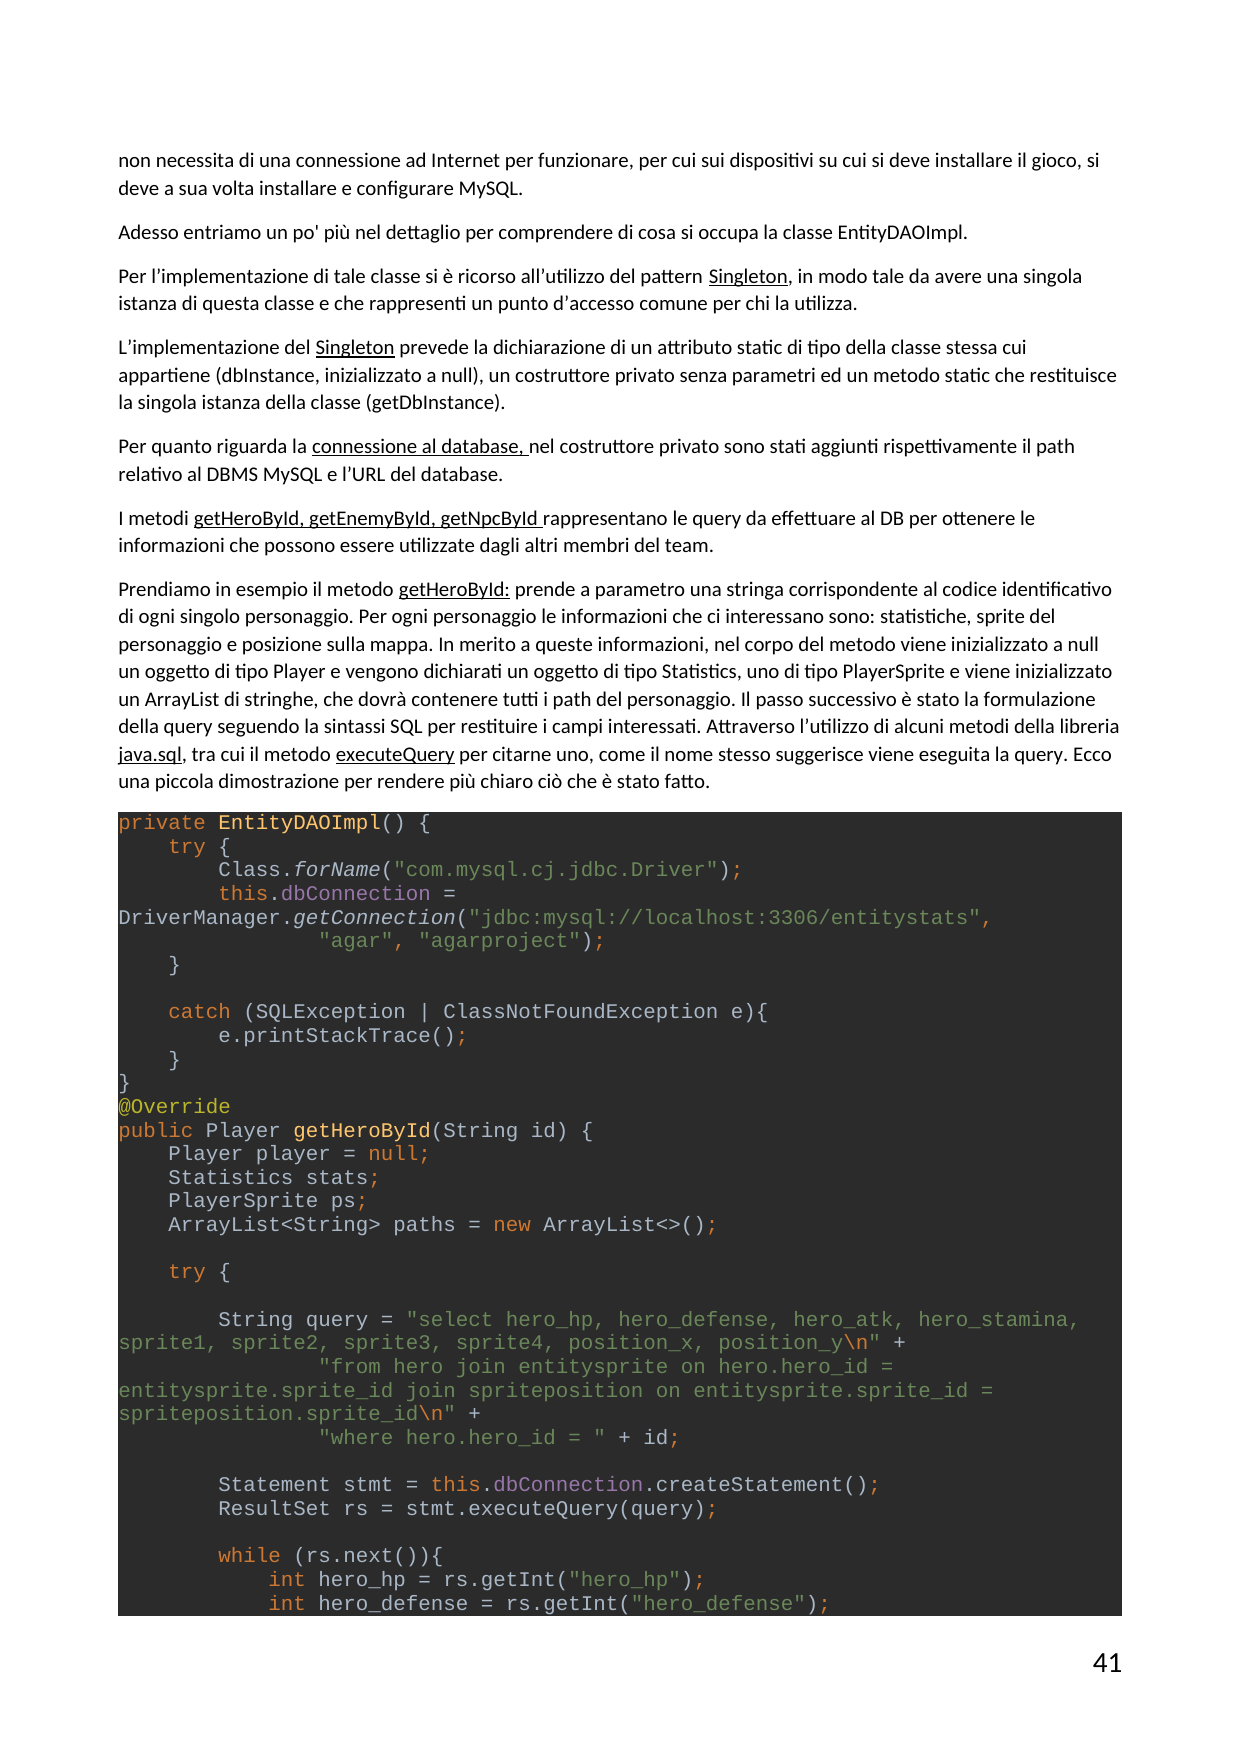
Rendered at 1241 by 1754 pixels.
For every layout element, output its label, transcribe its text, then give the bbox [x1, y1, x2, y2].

text Prendiamo in esempio il metodo getHeroById: prende a parametro una stringa corrispondente al codice identificativo di ogni singolo personaggio. Per ogni personaggio le informazioni che ci interessano sono: statistiche, sprite del personaggio e posizione sulla mappa. In merito a queste informazioni, nel corpo del metodo viene inizializzato a null un oggetto di tipo Player e vengono dichiarati un oggetto di tipo Statistics, uno di tipo PlayerSprite e viene inizializzato un ArrayList di stringhe, che dovrà contenere tutti i path del personaggio. Il passo successivo è stato la formulazione della query seguendo la sintassi SQL per restituire i campi interessati. Attraverso l’utilizzo di alcuni metodi della libreria java.sql, tra cui il metodo executeQuery per citarne uno, come il nome stesso suggerisce viene eseguita la query. Ecco una piccola dimostrazione per rendere più chiaro ciò che è stato fatto. [118, 576, 1122, 793]
text private EntityDAOImpl() { try { Class.forName("com.mysql.cj.jdbc.Driver"); this.dbConnection = DriverManager.getConnection("jdbc:mysql://localhost:3306/entitystats", "agar", "agarproject"); } catch (SQLException | ClassNotFoundException e){ e.printStackTrace(); } } [118, 812, 1122, 1096]
text Per l’implementazione di tale classe si è ricorso all’utilizzo del pattern Singleton, in modo tale da avere una singola istanza di questa classe e che rappresenti un punto d’accesso comune per chi la utilizza. [118, 263, 1122, 316]
text Per quanto riguarda la connessione al database, nel costruttore privato sono stati aggiunti rispettivamente il path relativo al DBMS MySQL e l’URL del database. [118, 433, 1122, 486]
text @Override public Player getHeroById(String id) { Player player = null; Statistics stats; PlayerSprite ps; ArrayList<String> paths = new ArrayList<>(); try { String query = "select hero_hp, hero_defense, hero_atk, hero_stamina, sprite1, sprite2, sprite3, sprite4, position_x, position_y\n" + "from hero join entitysprite on hero.hero_id = entitysprite.sprite_id join spriteposition on entitysprite.sprite_id = spriteposition.sprite_id\n" + "where hero.hero_id = " + id; Statement stmt = this.dbConnection.createStatement(); ResultSet rs = stmt.executeQuery(query); while (rs.next()){ int hero_hp = rs.getInt("hero_hp"); int hero_defense = rs.getInt("hero_defense"); [118, 1096, 1122, 1616]
text Adesso entriamo un po' più nel dettaglio per comprendere di cosa si occupa la classe EntityDAOImpl. [118, 219, 1122, 244]
text L’implementazione del Singleton prevede la dichiarazione di un attributo static di tipo della classe stessa cui appartiene (dbInstance, inizializzato a null), un costruttore privato senza parametri ed un metodo static che restituisce la singola istanza della classe (getDbInstance). [118, 334, 1122, 415]
text I metodi getHeroById, getEnemyById, getNpcById rappresentano le query da effettuare al DB per ottenere le informazioni che possono essere utilizzate dagli altri membri del team. [118, 505, 1122, 558]
text non necessita di una connessione ad Internet per funzionare, per cui sui dispositivi su cui si deve installare il gioco, si deve a sua volta installare e configurare MySQL. [118, 148, 1122, 200]
